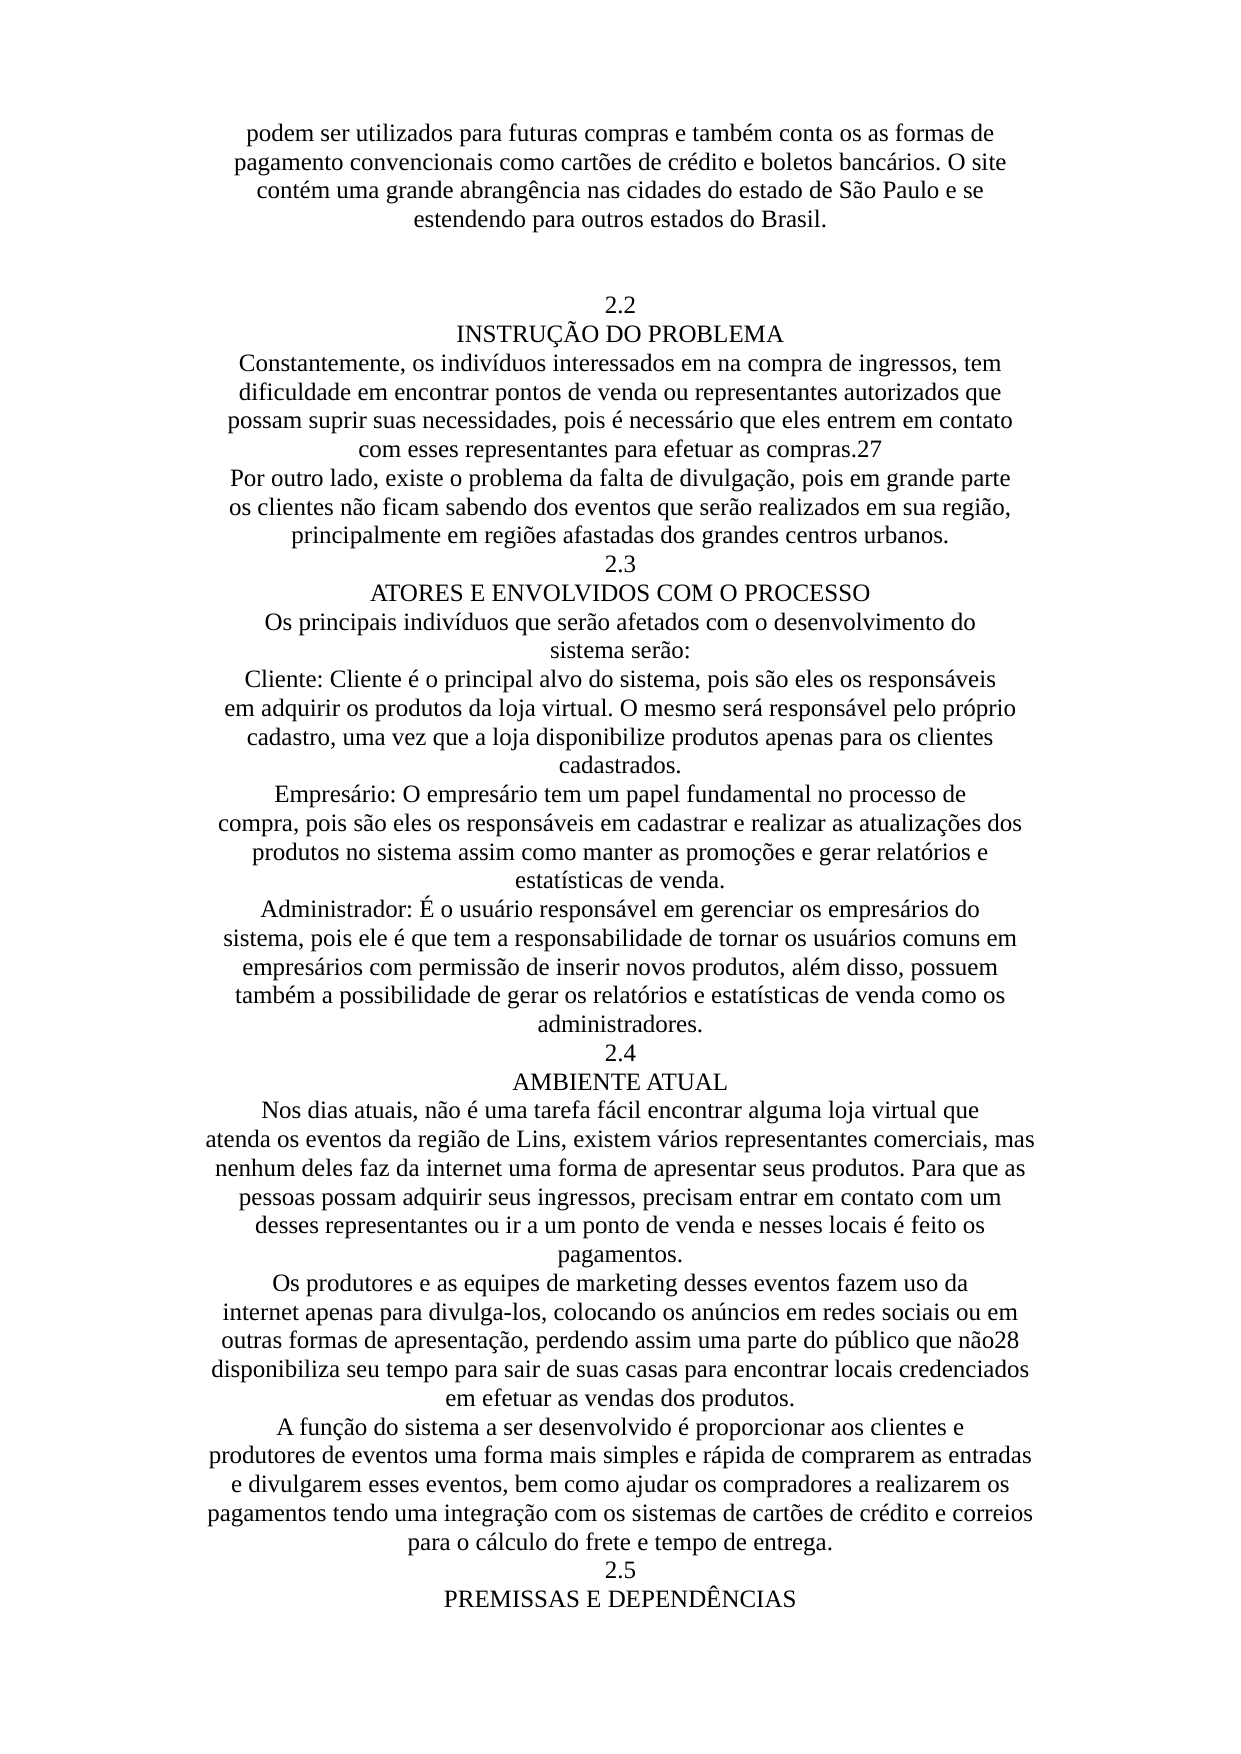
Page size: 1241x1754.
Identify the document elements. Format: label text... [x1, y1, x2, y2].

text Constantemente, os indivíduos interessados em na compra de ingressos, tem [118, 348, 1122, 377]
text Empresário: O empresário tem um papel fundamental no processo de [118, 779, 1122, 808]
text internet apenas para divulga-los, colocando os anúncios em redes sociais ou em [118, 1297, 1122, 1326]
text Os produtores e as equipes de marketing desses eventos fazem uso da [118, 1268, 1122, 1297]
text estatísticas de venda. [118, 866, 1122, 894]
text os clientes não ficam sabendo dos eventos que serão realizados em sua região, [118, 492, 1122, 521]
text PREMISSAS E DEPENDÊNCIAS [118, 1584, 1122, 1613]
text também a possibilidade de gerar os relatórios e estatísticas de venda como os [118, 981, 1122, 1009]
text 2.3 [118, 549, 1122, 578]
text sistema serão: [118, 636, 1122, 664]
text contém uma grande abrangência nas cidades do estado de São Paulo e se [118, 176, 1122, 204]
text Os principais indivíduos que serão afetados com o desenvolvimento do [118, 607, 1122, 636]
text Cliente: Cliente é o principal alvo do sistema, pois são eles os responsáveis [118, 664, 1122, 693]
text 2.4 [118, 1038, 1122, 1067]
text cadastrados. [118, 751, 1122, 779]
text com esses representantes para efetuar as compras.27 [118, 434, 1122, 463]
text outras formas de apresentação, perdendo assim uma parte do público que não28 [118, 1326, 1122, 1354]
text cadastro, uma vez que a loja disponibilize produtos apenas para os clientes [118, 722, 1122, 751]
text em adquirir os produtos da loja virtual. O mesmo será responsável pelo próprio [118, 693, 1122, 722]
text e divulgarem esses eventos, bem como ajudar os compradores a realizarem os [118, 1469, 1122, 1498]
text produtores de eventos uma forma mais simples e rápida de comprarem as entradas [118, 1441, 1122, 1469]
text compra, pois são eles os responsáveis em cadastrar e realizar as atualizações dos [118, 808, 1122, 837]
text A função do sistema a ser desenvolvido é proporcionar aos clientes e [118, 1412, 1122, 1441]
text administradores. [118, 1009, 1122, 1038]
text ATORES E ENVOLVIDOS COM O PROCESSO [118, 578, 1122, 607]
text pessoas possam adquirir seus ingressos, precisam entrar em contato com um [118, 1182, 1122, 1211]
text 2.5 [118, 1556, 1122, 1584]
text possam suprir suas necessidades, pois é necessário que eles entrem em contato [118, 406, 1122, 434]
text Nos dias atuais, não é uma tarefa fácil encontrar alguma loja virtual que [118, 1096, 1122, 1124]
text produtos no sistema assim como manter as promoções e gerar relatórios e [118, 837, 1122, 866]
text nenhum deles faz da internet uma forma de apresentar seus produtos. Para que as [118, 1153, 1122, 1182]
text podem ser utilizados para futuras compras e também conta os as formas de [118, 118, 1122, 147]
text estendendo para outros estados do Brasil. [118, 204, 1122, 233]
text pagamentos tendo uma integração com os sistemas de cartões de crédito e correios [118, 1498, 1122, 1527]
text 2.2 [118, 291, 1122, 319]
text sistema, pois ele é que tem a responsabilidade de tornar os usuários comuns em [118, 923, 1122, 952]
text Administrador: É o usuário responsável em gerenciar os empresários do [118, 894, 1122, 923]
text empresários com permissão de inserir novos produtos, além disso, possuem [118, 952, 1122, 981]
text em efetuar as vendas dos produtos. [118, 1383, 1122, 1412]
text INSTRUÇÃO DO PROBLEMA [118, 319, 1122, 348]
text pagamentos. [118, 1239, 1122, 1268]
text pagamento convencionais como cartões de crédito e boletos bancários. O site [118, 147, 1122, 176]
text Por outro lado, existe o problema da falta de divulgação, pois em grande parte [118, 463, 1122, 492]
text AMBIENTE ATUAL [118, 1067, 1122, 1096]
text disponibiliza seu tempo para sair de suas casas para encontrar locais credenciados [118, 1354, 1122, 1383]
text para o cálculo do frete e tempo de entrega. [118, 1527, 1122, 1556]
text dificuldade em encontrar pontos de venda ou representantes autorizados que [118, 377, 1122, 406]
text principalmente em regiões afastadas dos grandes centros urbanos. [118, 521, 1122, 549]
text desses representantes ou ir a um ponto de venda e nesses locais é feito os [118, 1211, 1122, 1239]
text atenda os eventos da região de Lins, existem vários representantes comerciais, mas [118, 1124, 1122, 1153]
